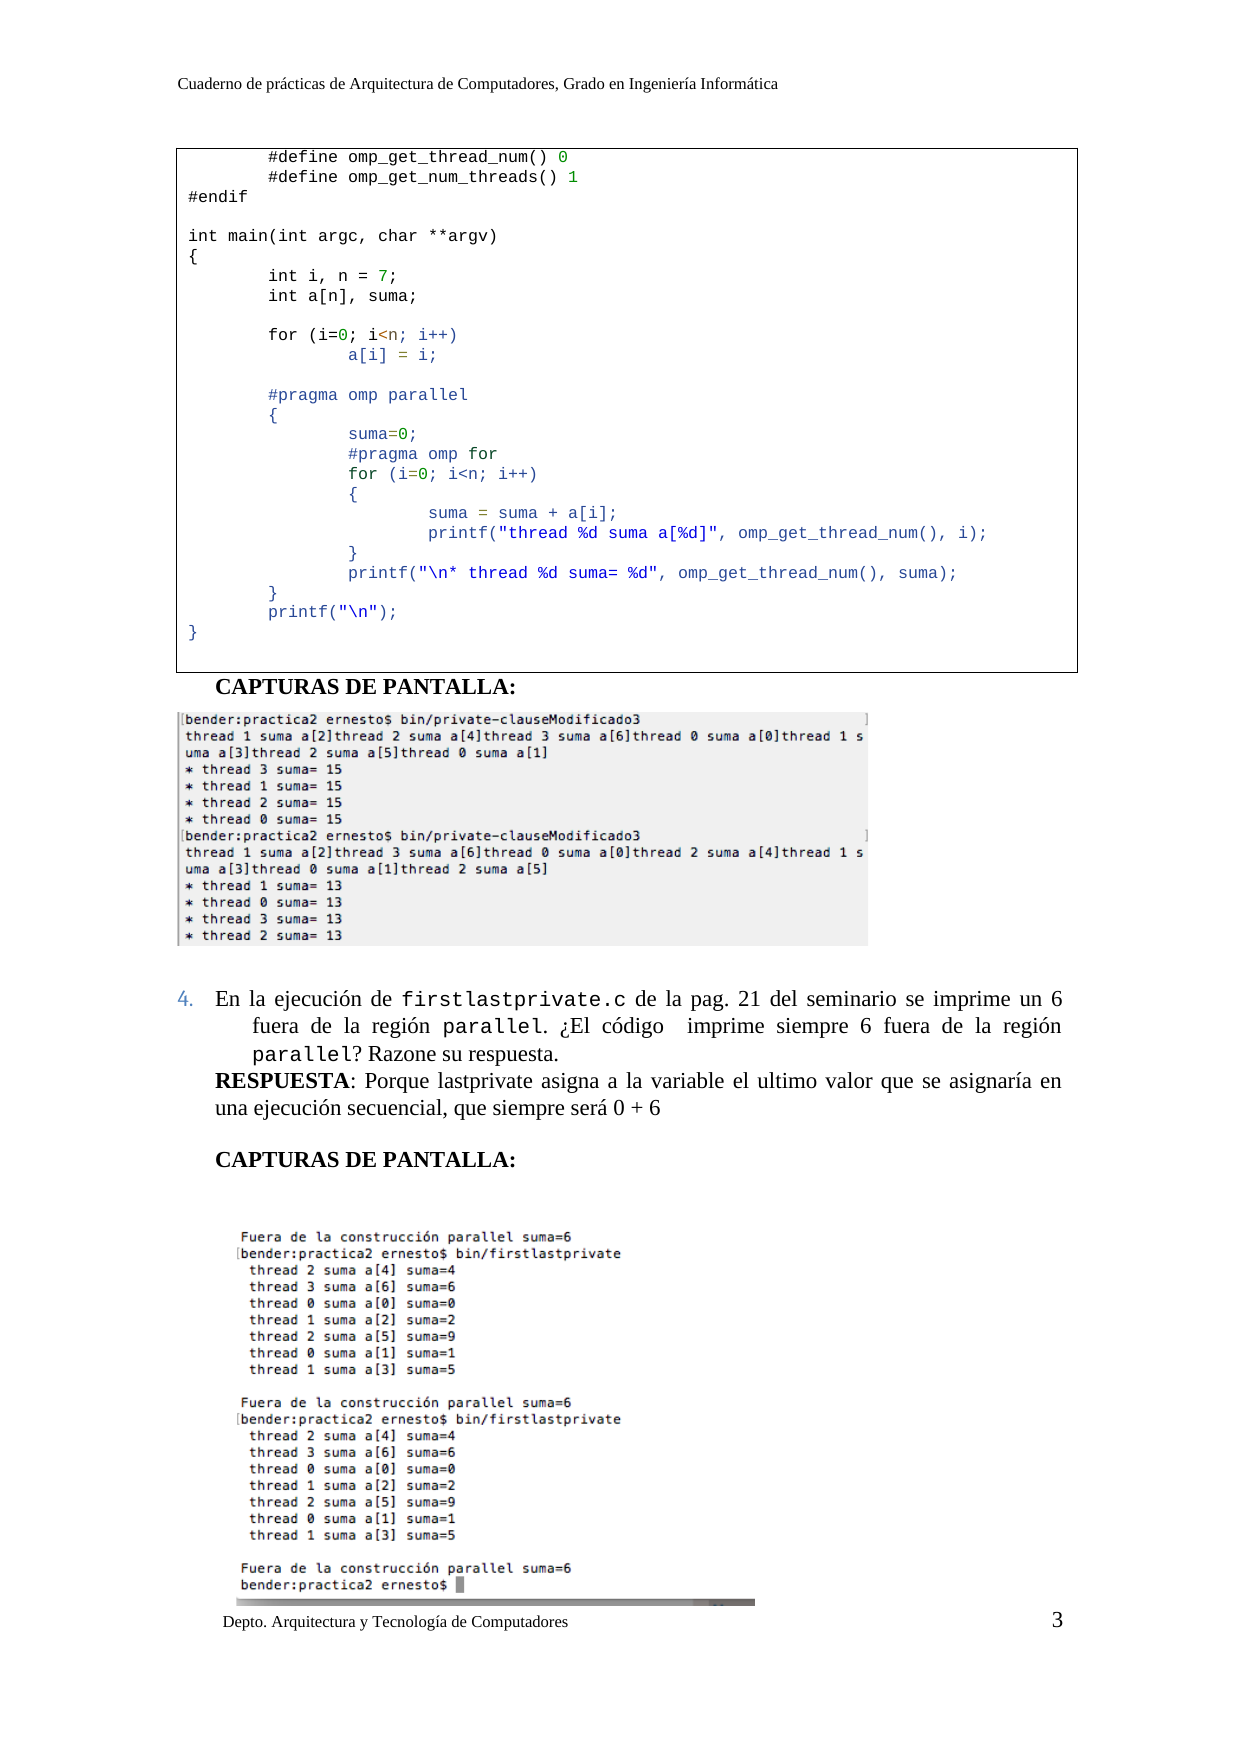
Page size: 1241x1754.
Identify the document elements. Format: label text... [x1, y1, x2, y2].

picture [236, 1225, 755, 1606]
table_header #define omp_get_thread_num() 0 #define omp_get_num_threads() 1 #endif int main(int argc, char **argv) { int i, n = 7; int a[n], suma; for (i=0; i<n; i++) a[i] = i; #pragma omp parallel { suma=0; #pragma omp for for (i=0; i<n; i++) { suma = suma + a[i]; printf("thread %d suma a[%d]", omp_get_thread_num(), i); } printf("\n* thread %d suma= %d", omp_get_thread_num(), suma); } printf("\n"); } [177, 149, 1077, 672]
list En la ejecución de firstlastprivate.c de la pag. 21 del seminario se imprime un 6 fuera de la región parallel. ¿El código imprime siempre 6 fuera de la región parallel? Razone su respuesta. [177, 985, 1063, 1067]
text CAPTURAS DE PANTALLA: [215, 1147, 1063, 1173]
picture [177, 712, 869, 946]
text RESPUESTA: Porque lastprivate asigna a la variable el ultimo valor que se asignaría en una ejecución secuencial, que siempre será 0 + 6 [215, 1067, 1063, 1120]
text CAPTURAS DE PANTALLA: [215, 673, 1063, 699]
